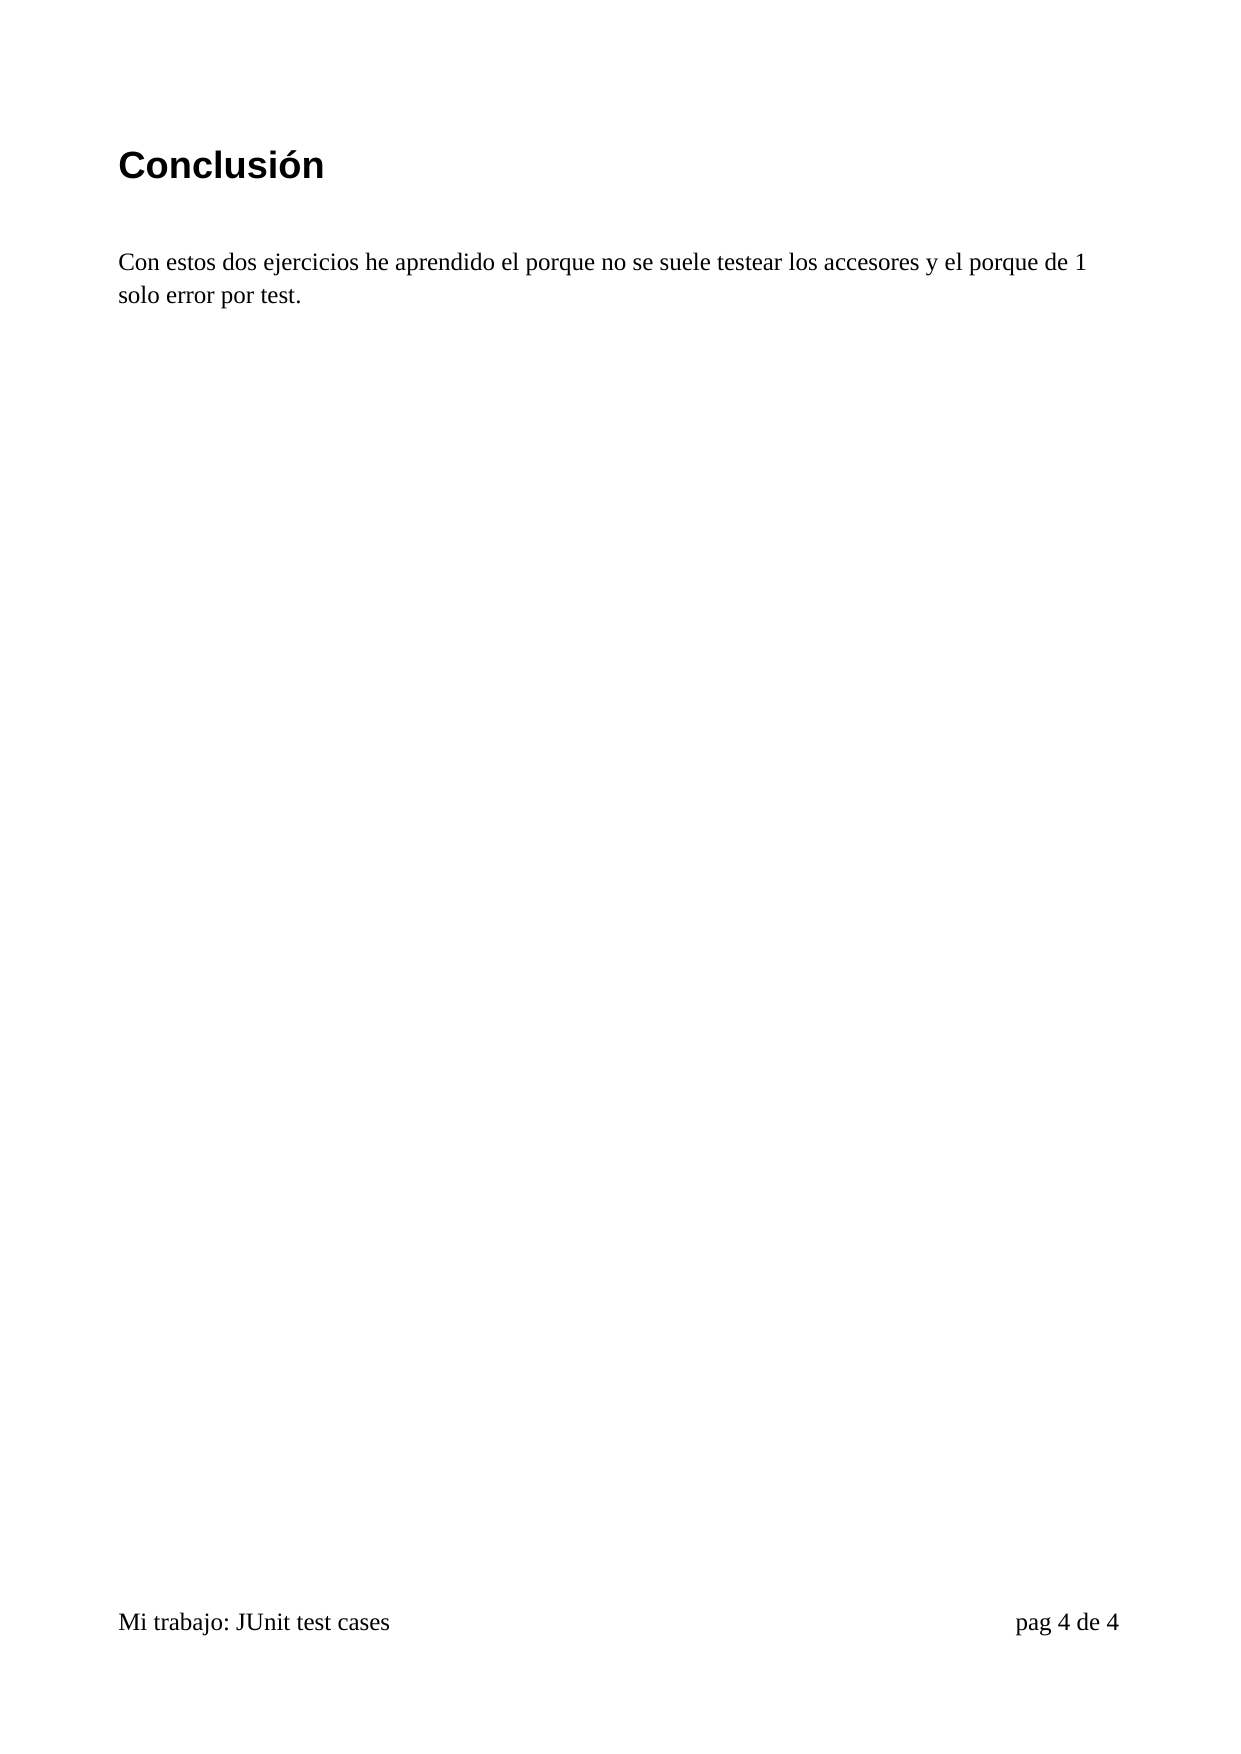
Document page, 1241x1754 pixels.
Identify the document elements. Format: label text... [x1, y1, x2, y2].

text Con estos dos ejercicios he aprendido el porque no se suele testear los accesores y el porque de 1 solo error por test. [118, 247, 1122, 309]
subtitle Conclusión [118, 143, 1122, 187]
